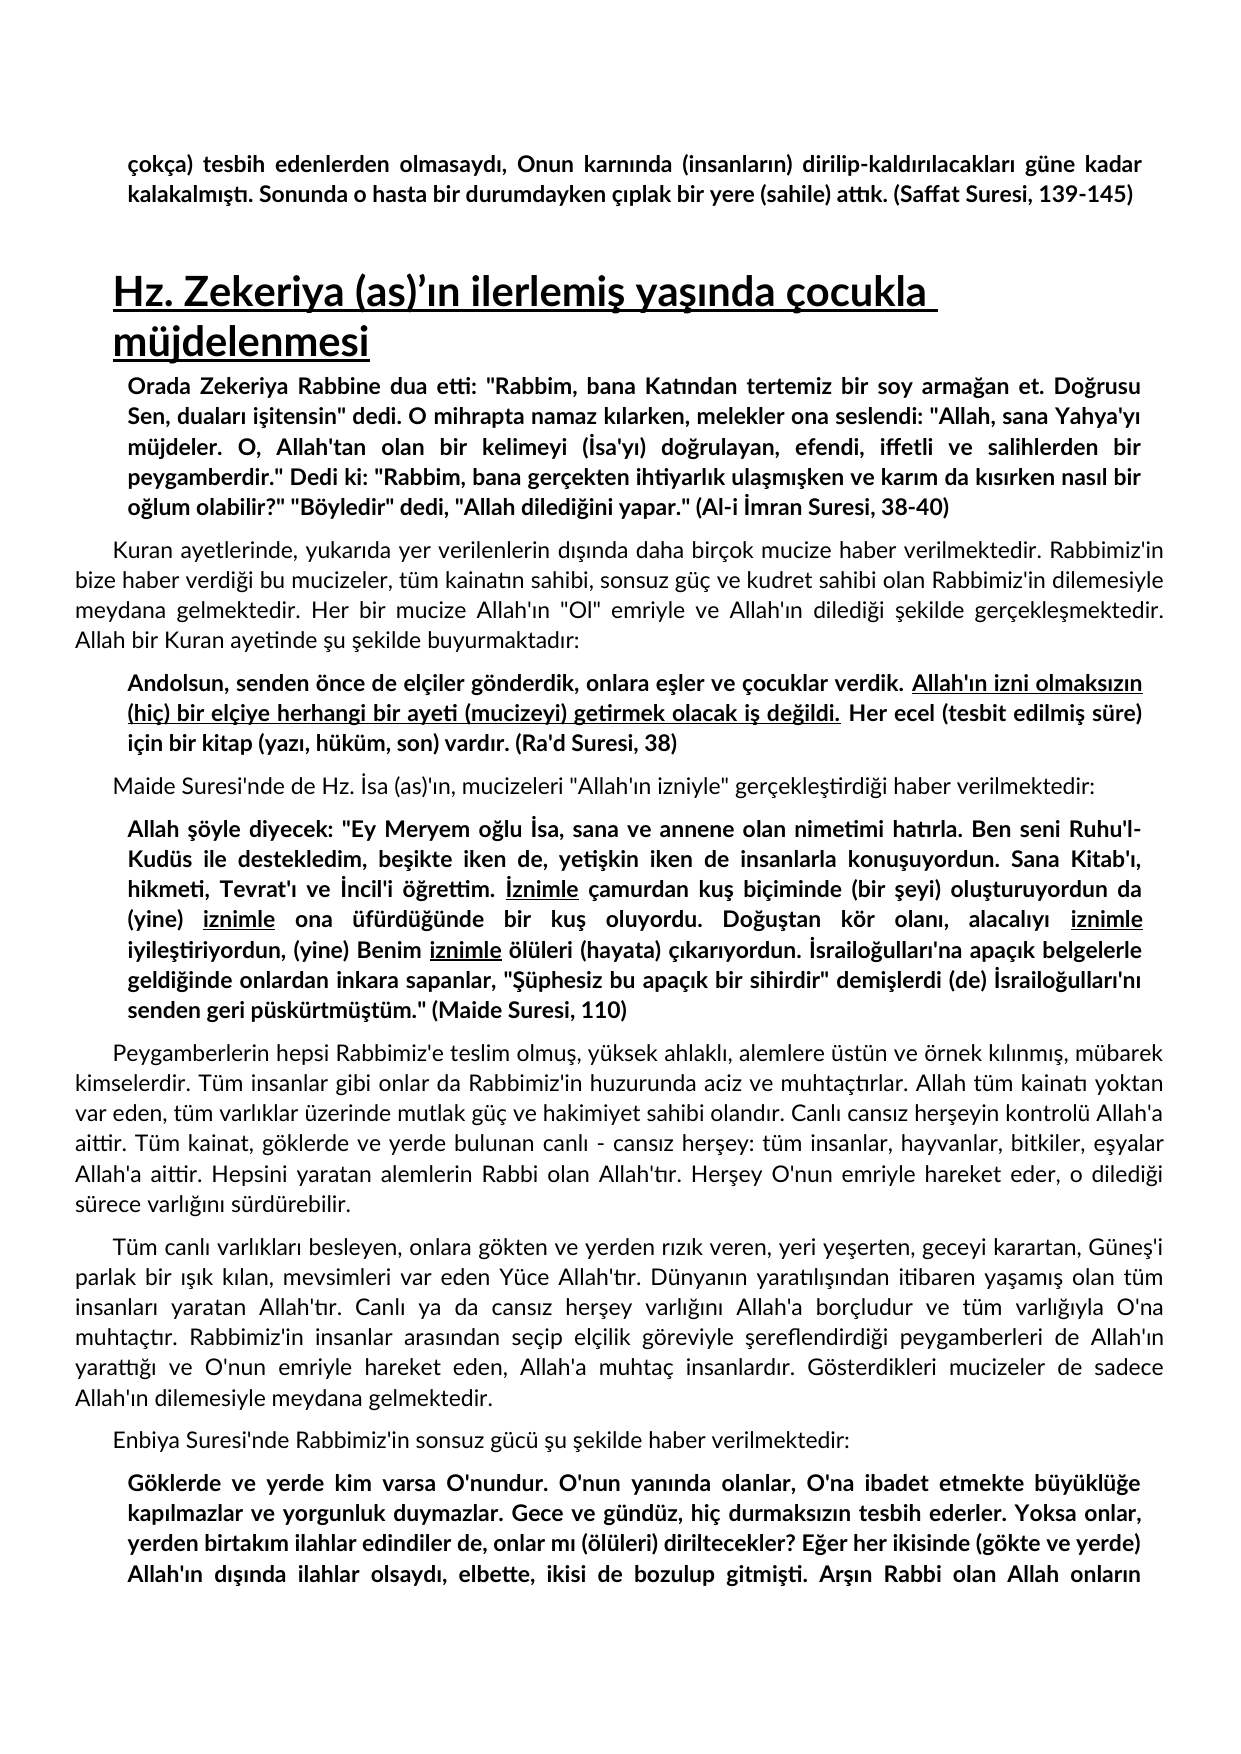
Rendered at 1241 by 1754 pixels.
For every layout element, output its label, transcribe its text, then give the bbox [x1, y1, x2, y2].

text Orada Zekeriya Rabbine dua etti: "Rabbim, bana Katından tertemiz bir soy armağan et. Doğrusu Sen, duaları işitensin" dedi. O mihrapta namaz kılarken, melekler ona seslendi: "Allah, sana Yahya'yı müjdeler. O, Allah'tan olan bir kelimeyi (İsa'yı) doğrulayan, efendi, iffetli ve salihlerden bir peygamberdir." Dedi ki: "Rabbim, bana gerçekten ihtiyarlık ulaşmışken ve karım da kısırken nasıl bir oğlum olabilir?" "Böyledir" dedi, "Allah dilediğini yapar." (Al-i İmran Suresi, 38-40) [127, 372, 1143, 520]
text çokça) tesbih edenlerden olmasaydı, Onun karnında (insanların) dirilip-kaldırılacakları güne kadar kalakalmıştı. Sonunda o hasta bir durumdayken çıplak bir yere (sahile) attık. (Saffat Suresi, 139-145) [127, 150, 1143, 208]
subtitle Hz. Zekeriya (as)’ın ilerlemiş yaşında çocukla müjdelenmesi [112, 266, 1165, 366]
text Andolsun, senden önce de elçiler gönderdik, onlara eşler ve çocuklar verdik. Allah'ın izni olmaksızın (hiç) bir elçiye herhangi bir ayeti (mucizeyi) getirmek olacak iş değildi. Her ecel (tesbit edilmiş süre) için bir kitap (yazı, hüküm, son) vardır. (Ra'd Suresi, 38) [127, 669, 1143, 757]
text Allah şöyle diyecek: "Ey Meryem oğlu İsa, sana ve annene olan nimetimi hatırla. Ben seni Ruhu'l-Kudüs ile destekledim, beşikte iken de, yetişkin iken de insanlarla konuşuyordun. Sana Kitab'ı, hikmeti, Tevrat'ı ve İncil'i öğrettim. İznimle çamurdan kuş biçiminde (bir şeyi) oluşturuyordun da (yine) iznimle ona üfürdüğünde bir kuş oluyordu. Doğuştan kör olanı, alacalıyı iznimle iyileştiriyordun, (yine) Benim iznimle ölüleri (hayata) çıkarıyordun. İsrailoğulları'na apaçık belgelerle geldiğinde onlardan inkara sapanlar, "Şüphesiz bu apaçık bir sihirdir" demişlerdi (de) İsrailoğulları'nı senden geri püskürtmüştüm." (Maide Suresi, 110) [127, 814, 1143, 1023]
text Enbiya Suresi'nde Rabbimiz'in sonsuz gücü şu şekilde haber verilmektedir: [75, 1426, 1165, 1453]
text Kuran ayetlerinde, yukarıda yer verilenlerin dışında daha birçok mucize haber verilmektedir. Rabbimiz'in bize haber verdiği bu mucizeler, tüm kainatın sahibi, sonsuz güç ve kudret sahibi olan Rabbimiz'in dilemesiyle meydana gelmektedir. Her bir mucize Allah'ın "Ol" emriyle ve Allah'ın dilediği şekilde gerçekleşmektedir. Allah bir Kuran ayetinde şu şekilde buyurmaktadır: [75, 535, 1165, 653]
text Maide Suresi'nde de Hz. İsa (as)'ın, mucizeleri "Allah'ın izniyle" gerçekleştirdiği haber verilmektedir: [75, 772, 1165, 799]
text Göklerde ve yerde kim varsa O'nundur. O'nun yanında olanlar, O'na ibadet etmekte büyüklüğe kapılmazlar ve yorgunluk duymazlar. Gece ve gündüz, hiç durmaksızın tesbih ederler. Yoksa onlar, yerden birtakım ilahlar edindiler de, onlar mı (ölüleri) diriltecekler? Eğer her ikisinde (gökte ve yerde) Allah'ın dışında ilahlar olsaydı, elbette, ikisi de bozulup gitmişti. Arşın Rabbi olan Allah onların [127, 1469, 1143, 1587]
text Tüm canlı varlıkları besleyen, onlara gökten ve yerden rızık veren, yeri yeşerten, geceyi karartan, Güneş'i parlak bir ışık kılan, mevsimleri var eden Yüce Allah'tır. Dünyanın yaratılışından itibaren yaşamış olan tüm insanları yaratan Allah'tır. Canlı ya da cansız herşey varlığını Allah'a borçludur ve tüm varlığıyla O'na muhtaçtır. Rabbimiz'in insanlar arasından seçip elçilik göreviyle şereflendirdiği peygamberleri de Allah'ın yarattığı ve O'nun emriyle hareket eden, Allah'a muhtaç insanlardır. Gösterdikleri mucizeler de sadece Allah'ın dilemesiyle meydana gelmektedir. [75, 1232, 1165, 1411]
text Peygamberlerin hepsi Rabbimiz'e teslim olmuş, yüksek ahlaklı, alemlere üstün ve örnek kılınmış, mübarek kimselerdir. Tüm insanlar gibi onlar da Rabbimiz'in huzurunda aciz ve muhtaçtırlar. Allah tüm kainatı yoktan var eden, tüm varlıklar üzerinde mutlak güç ve hakimiyet sahibi olandır. Canlı cansız herşeyin kontrolü Allah'a aittir. Tüm kainat, göklerde ve yerde bulunan canlı - cansız herşey: tüm insanlar, hayvanlar, bitkiler, eşyalar Allah'a aittir. Hepsini yaratan alemlerin Rabbi olan Allah'tır. Herşey O'nun emriyle hareket eder, o dilediği sürece varlığını sürdürebilir. [75, 1038, 1165, 1217]
